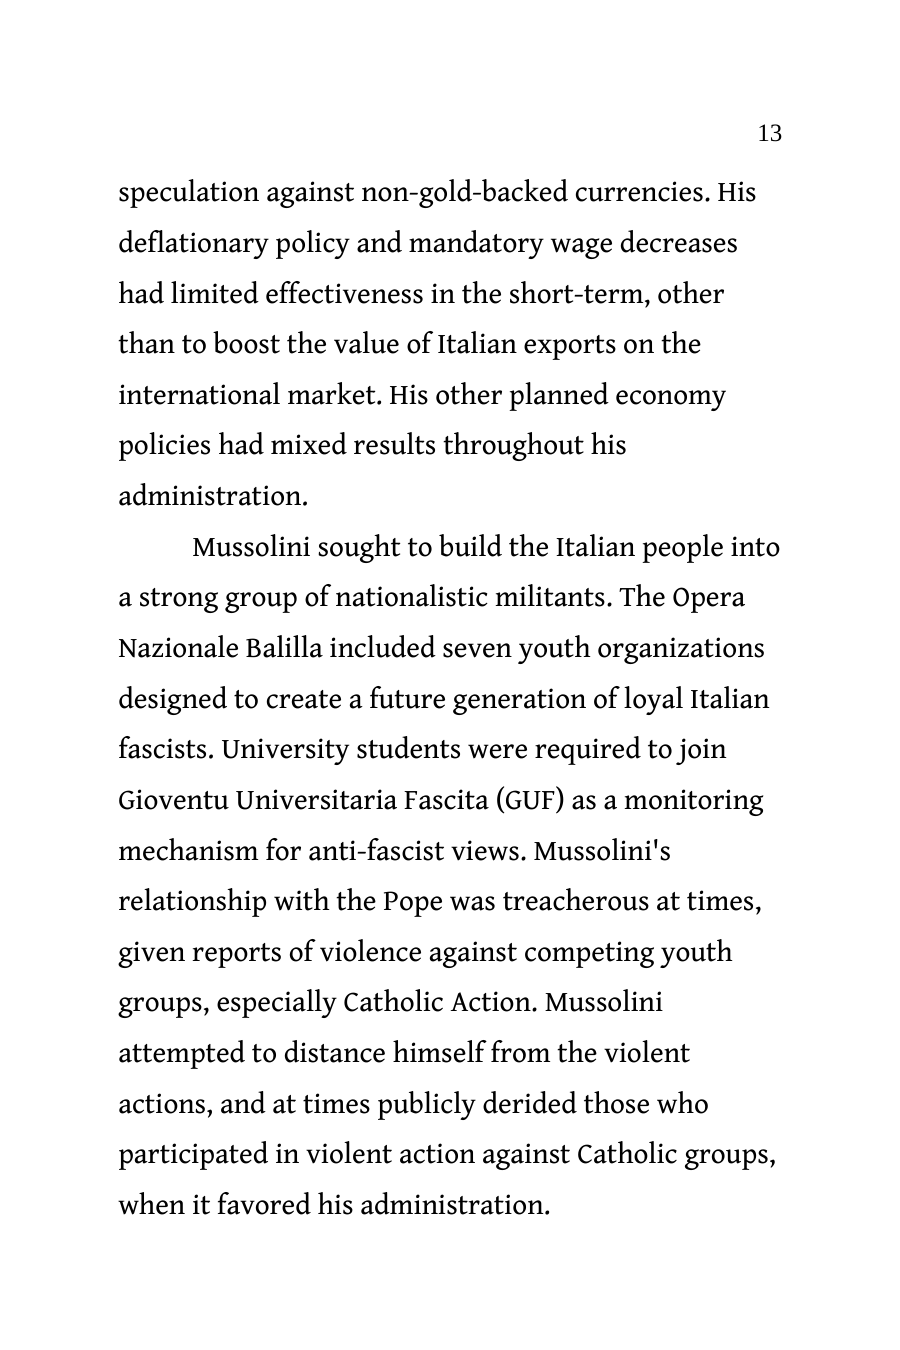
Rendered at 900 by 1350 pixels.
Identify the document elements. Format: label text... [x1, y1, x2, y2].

text Mussolini sought to build the Italian people into a strong group of nationalistic militants. The Opera Nazionale Balilla included seven youth organizations designed to create a future generation of loyal Italian fascists. University students were required to join Gioventu Universitaria Fascita (GUF) as a monitoring mechanism for anti-fascist views. Mussolini's relationship with the Pope was treacherous at times, given reports of violence against competing youth groups, especially Catholic Action. Mussolini attempted to distance himself from the violent actions, and at times publicly derided those who participated in violent action against Catholic groups, when it favored his administration. [118, 531, 782, 1223]
text speculation against non-gold-backed currencies. His deflationary policy and mandatory wage decreases had limited effectiveness in the short-term, other than to boost the value of Italian exports on the international market. His other planned economy policies had mixed results throughout his administration. [118, 176, 782, 514]
